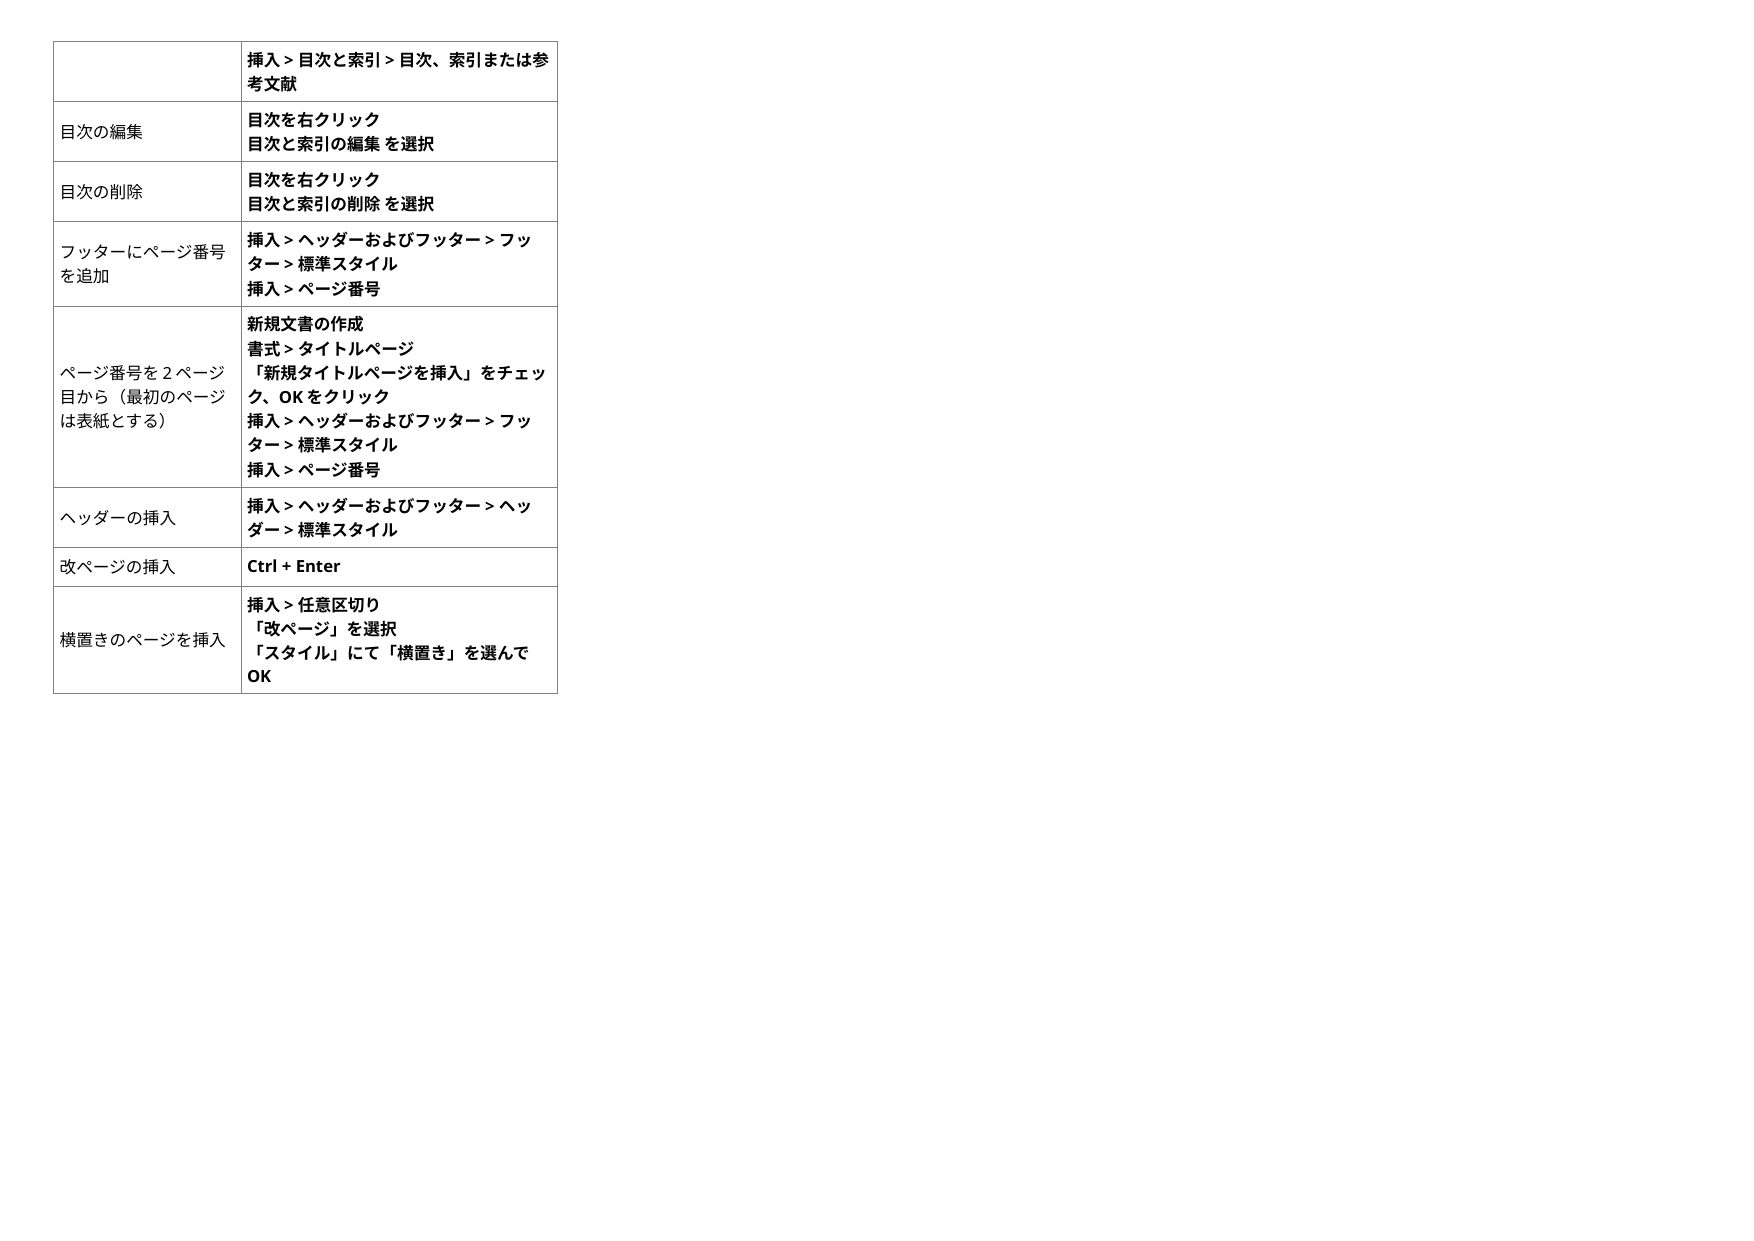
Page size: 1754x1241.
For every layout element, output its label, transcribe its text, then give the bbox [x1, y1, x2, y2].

table_cell [54, 42, 241, 101]
table_cell 目次を右クリック 目次と索引の削除 を選択 [242, 162, 557, 221]
table_cell 目次を右クリック 目次と索引の編集 を選択 [242, 102, 557, 161]
table_cell 目次の削除 [54, 162, 241, 221]
table_cell 挿入 > ヘッダーおよびフッター > フッター > 標準スタイル 挿入 > ページ番号 [242, 222, 557, 306]
table_cell ページ番号を2ページ目から（最初のページは表紙とする） [54, 307, 241, 487]
table_cell 横置きのページを挿入 [54, 587, 241, 693]
table_cell 挿入 > 目次と索引 > 目次、索引または参考文献 [242, 42, 557, 101]
table_cell フッターにページ番号を追加 [54, 222, 241, 306]
table_cell 挿入 > 任意区切り 「改ページ」を選択 「スタイル」にて「横置き」を選んでOK [242, 587, 557, 693]
table_cell 改ページの挿入 [54, 548, 241, 586]
table_cell 挿入 > ヘッダーおよびフッター > ヘッダー > 標準スタイル [242, 488, 557, 547]
table_cell ヘッダーの挿入 [54, 488, 241, 547]
table_cell 目次の編集 [54, 102, 241, 161]
table_cell 新規文書の作成 書式 > タイトルページ 「新規タイトルページを挿入」をチェック、OKをクリック 挿入 > ヘッダーおよびフッター > フッター > 標準スタイル 挿入 > ページ番号 [242, 307, 557, 487]
table_cell Ctrl + Enter [242, 548, 557, 586]
